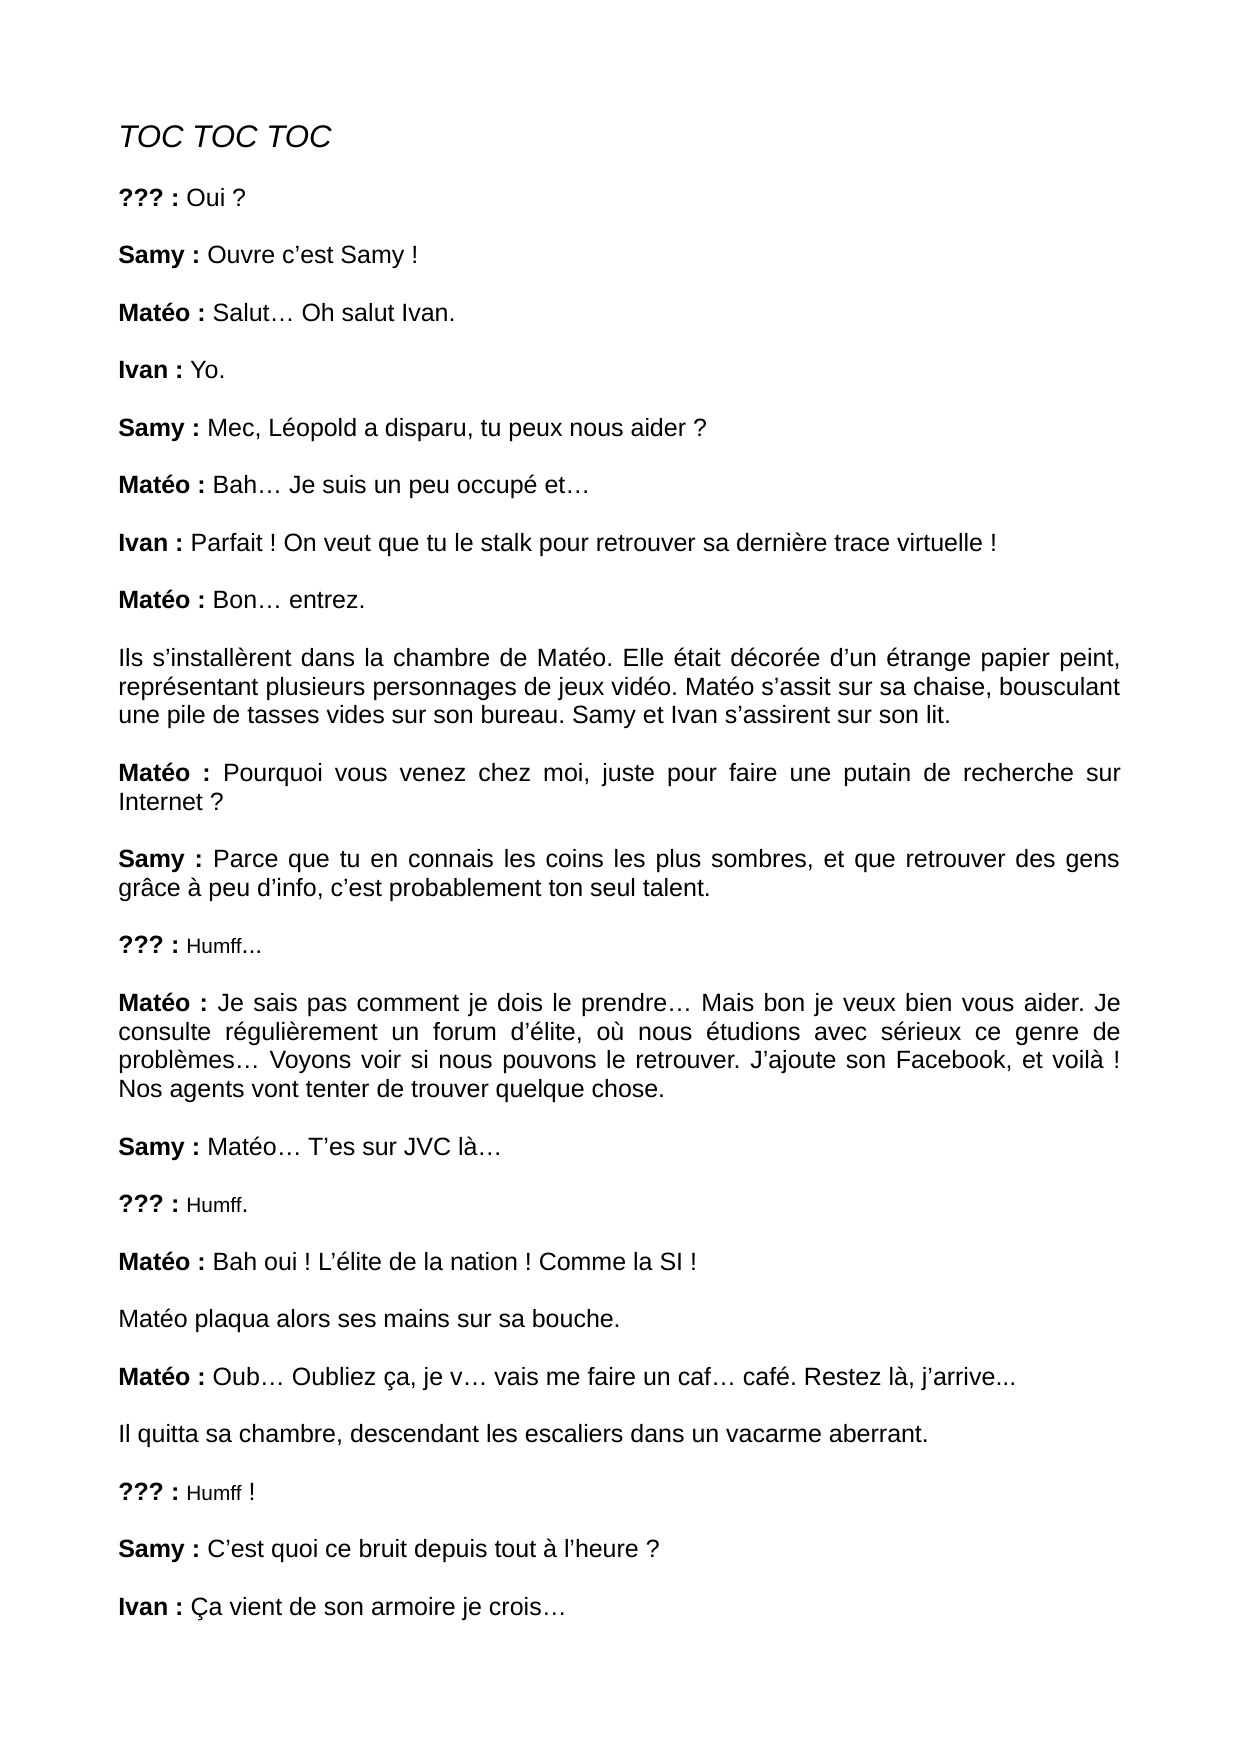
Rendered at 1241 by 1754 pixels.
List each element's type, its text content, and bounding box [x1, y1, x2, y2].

text Ils s’installèrent dans la chambre de Matéo. Elle était décorée d’un étrange papier peint, représentant plusieurs personnages de jeux vidéo. Matéo s’assit sur sa chaise, bousculant une pile de tasses vides sur son bureau. Samy et Ivan s’assirent sur son lit. [118, 643, 1122, 729]
text Matéo : Bon… entrez. [118, 585, 1122, 614]
text ??? : Humff. [118, 1189, 1122, 1218]
text Samy : C’est quoi ce bruit depuis tout à l’heure ? [118, 1534, 1122, 1563]
text Matéo : Bah oui ! L’élite de la nation ! Comme la SI ! [118, 1247, 1122, 1275]
text Samy : Parce que tu en connais les coins les plus sombres, et que retrouver des gens grâce à peu d’info, c’est probablement ton seul talent. [118, 844, 1122, 902]
text TOC TOC TOC [118, 118, 1122, 154]
text Matéo plaqua alors ses mains sur sa bouche. [118, 1304, 1122, 1333]
text Matéo : Je sais pas comment je dois le prendre… Mais bon je veux bien vous aider. Je consulte régulièrement un forum d’élite, où nous étudions avec sérieux ce genre de problèmes… Voyons voir si nous pouvons le retrouver. J’ajoute son Facebook, et voilà ! Nos agents vont tenter de trouver quelque chose. [118, 988, 1122, 1103]
text Il quitta sa chambre, descendant les escaliers dans un vacarme aberrant. [118, 1419, 1122, 1448]
text ??? : Humff... [118, 930, 1122, 959]
text Samy : Mec, Léopold a disparu, tu peux nous aider ? [118, 413, 1122, 442]
text Matéo : Bah… Je suis un peu occupé et… [118, 470, 1122, 499]
text Matéo : Oub… Oubliez ça, je v… vais me faire un caf… café. Restez là, j’arrive... [118, 1362, 1122, 1390]
text ??? : Oui ? [118, 183, 1122, 212]
text Samy : Matéo… T’es sur JVC là… [118, 1132, 1122, 1160]
text Ivan : Parfait ! On veut que tu le stalk pour retrouver sa dernière trace virtuelle ! [118, 528, 1122, 557]
text Matéo : Pourquoi vous venez chez moi, juste pour faire une putain de recherche sur Internet ? [118, 758, 1122, 815]
text Samy : Ouvre c’est Samy ! [118, 240, 1122, 269]
text Ivan : Yo. [118, 355, 1122, 384]
text ??? : Humff ! [118, 1477, 1122, 1505]
text Ivan : Ça vient de son armoire je crois… [118, 1592, 1122, 1620]
text Matéo : Salut… Oh salut Ivan. [118, 298, 1122, 327]
